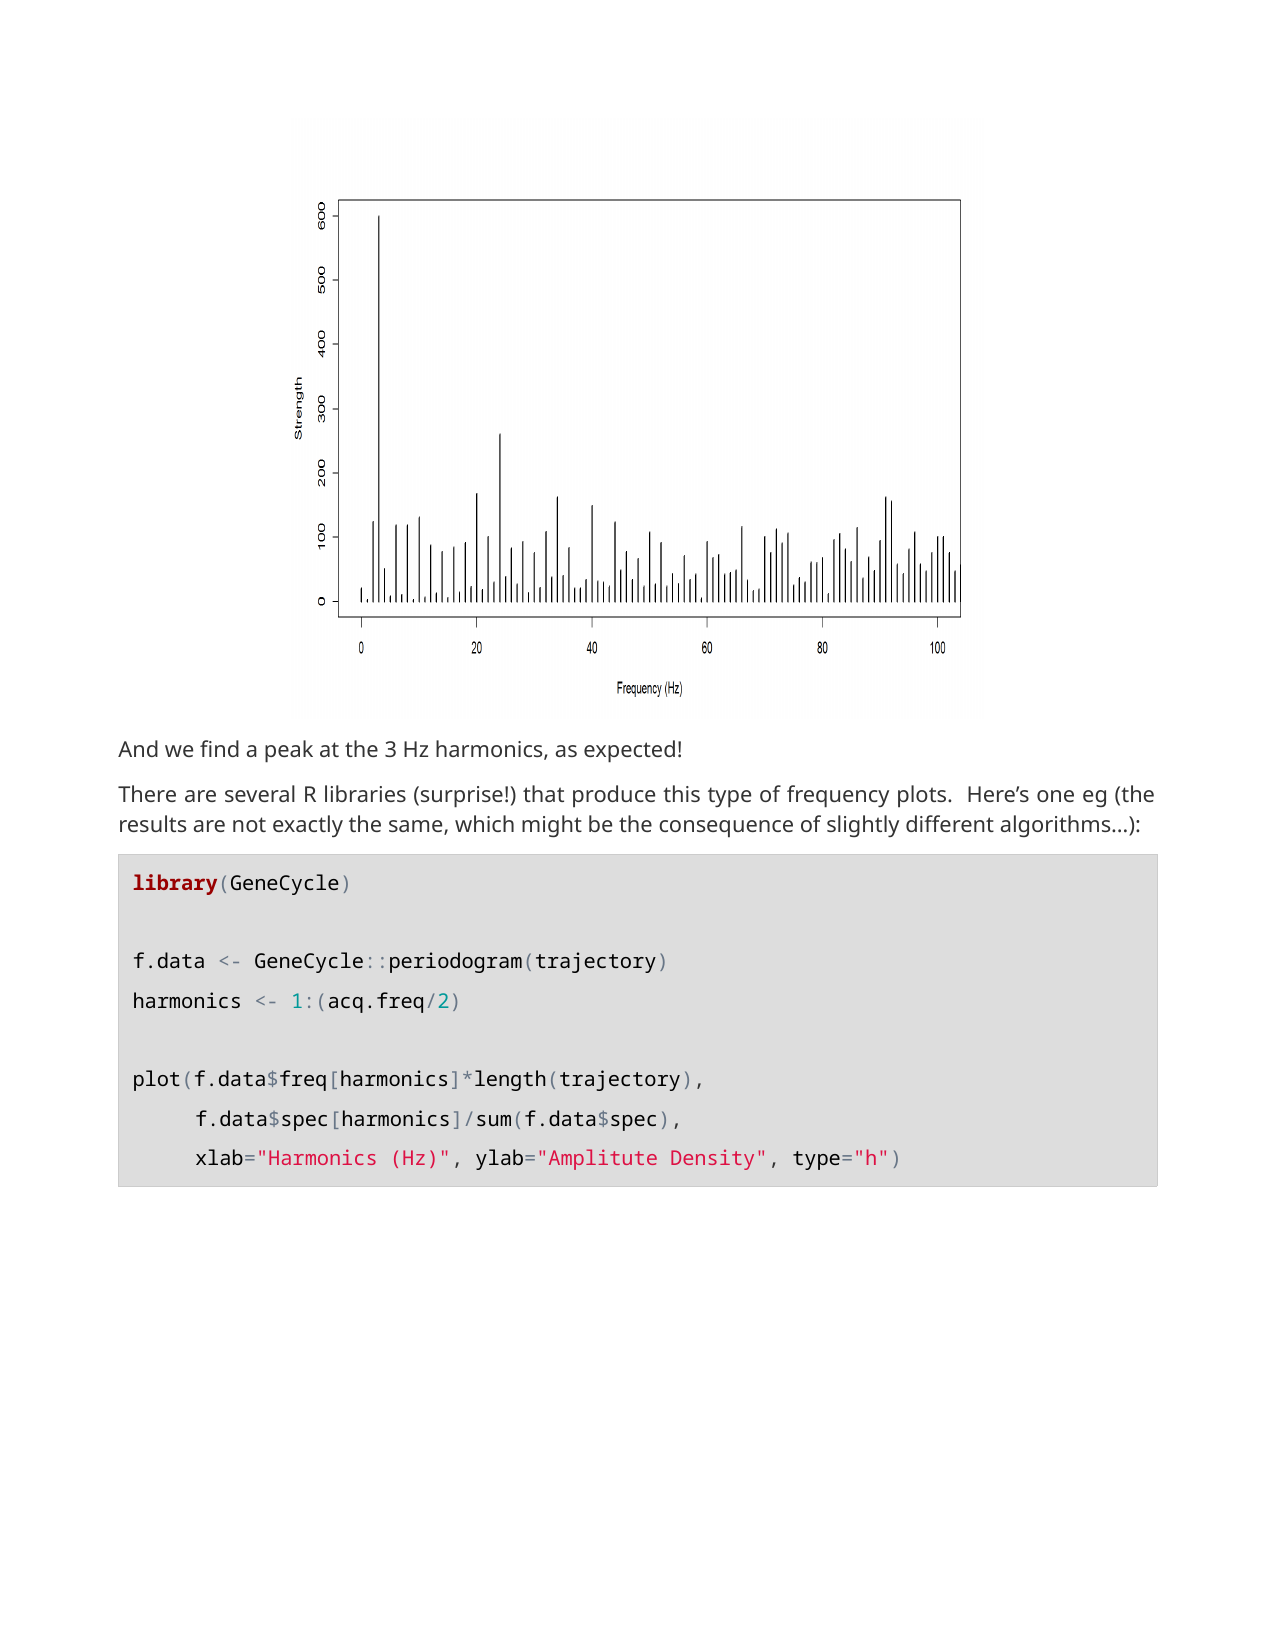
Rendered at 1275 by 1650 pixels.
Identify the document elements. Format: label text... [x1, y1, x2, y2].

picture [291, 118, 984, 719]
text There are several R libraries (surprise!) that produce this type of frequency plots. Here’s one eg (the results are not exactly the same, which might be the consequence of slightly different algorithms…): [118, 779, 1157, 839]
text And we find a peak at the 3 Hz harmonics, as expected! [118, 734, 1157, 763]
text library(GeneCycle) f.data <- GeneCycle::periodogram(trajectory) harmonics <- 1:(acq.freq/2) plot(f.data$freq[harmonics]*length(trajectory), f.data$spec[harmonics]/sum(f.data$spec), xlab="Harmonics (Hz)", ylab="Amplitute Density", type="h") [119, 855, 1157, 1186]
